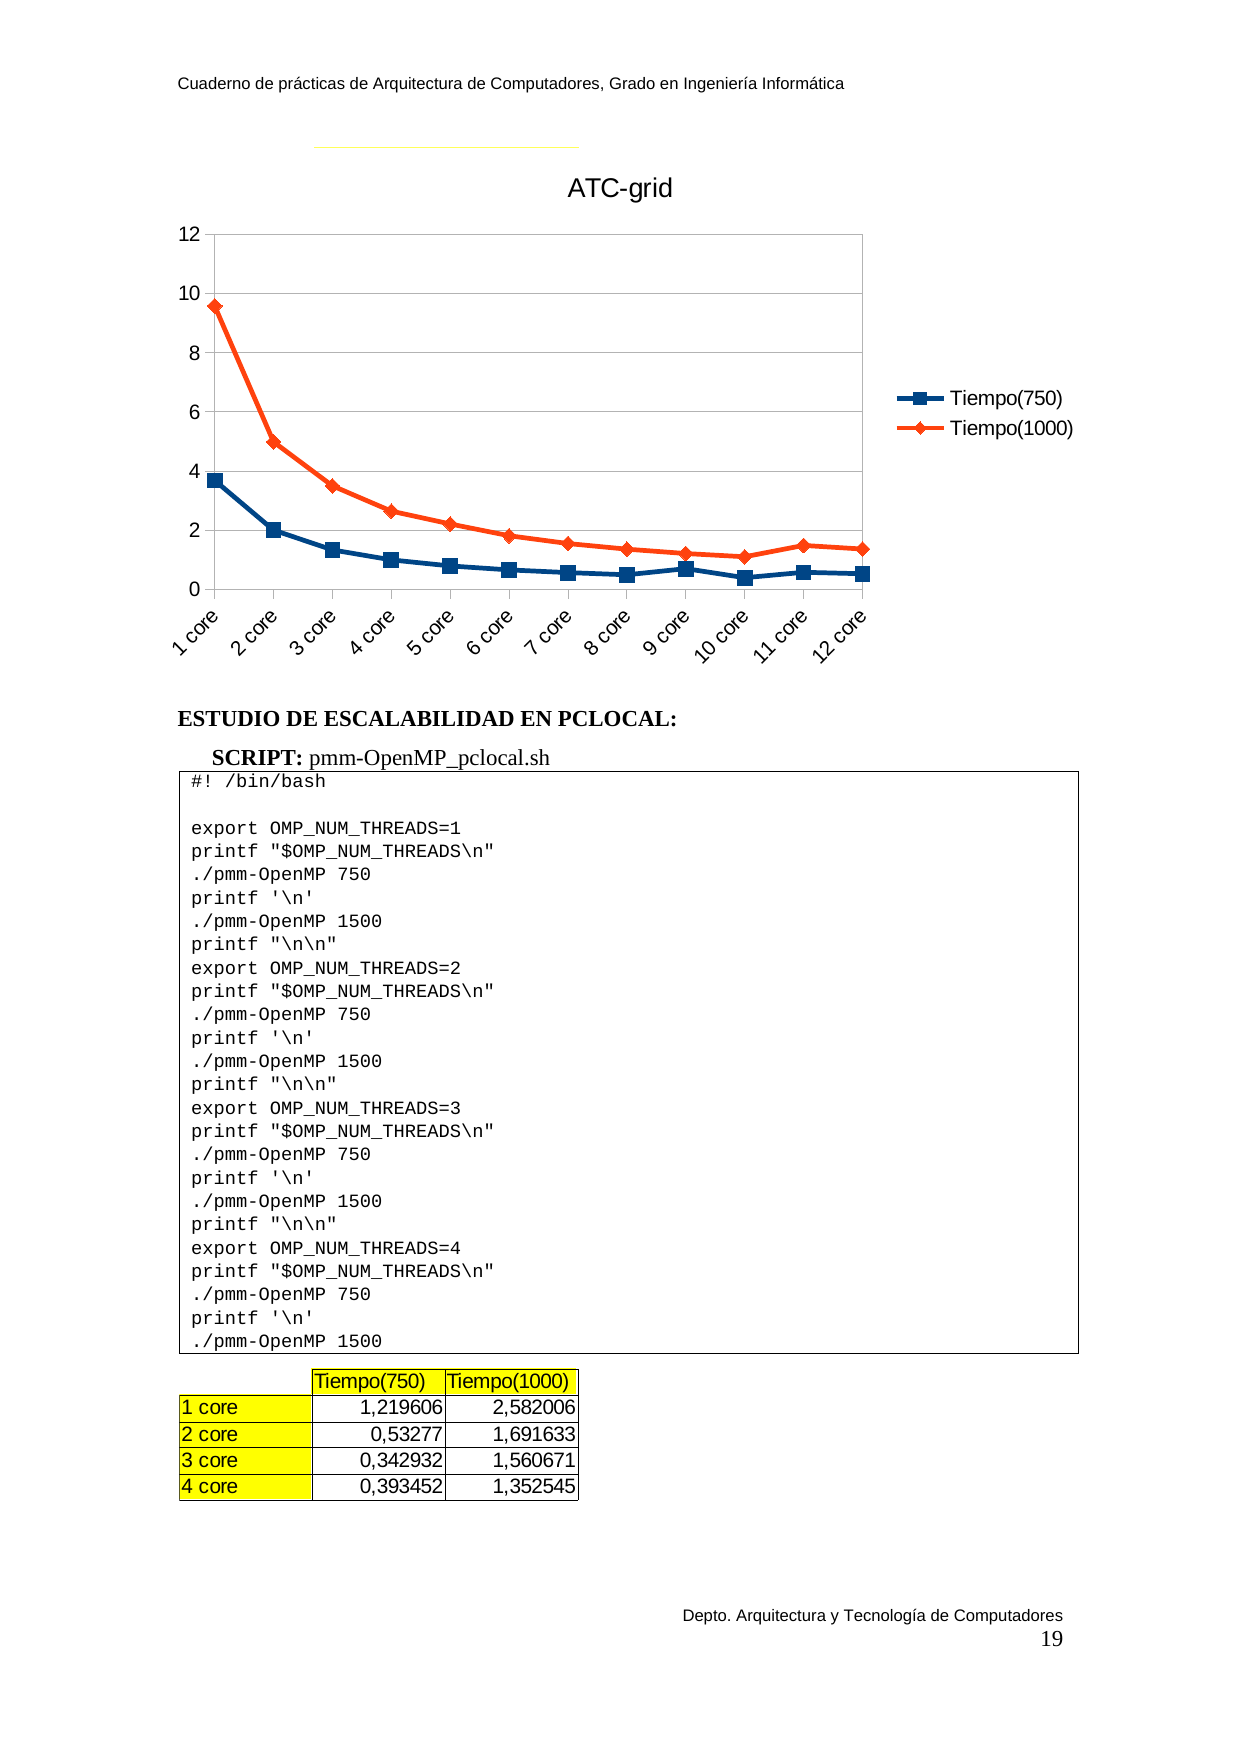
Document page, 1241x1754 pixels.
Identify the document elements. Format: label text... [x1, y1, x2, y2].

table_header #! /bin/bash export OMP_NUM_THREADS=1 printf "$OMP_NUM_THREADS\n" ./pmm-OpenMP 750 printf '\n' ./pmm-OpenMP 1500 printf "\n\n" export OMP_NUM_THREADS=2 printf "$OMP_NUM_THREADS\n" ./pmm-OpenMP 750 printf '\n' ./pmm-OpenMP 1500 printf "\n\n" export OMP_NUM_THREADS=3 printf "$OMP_NUM_THREADS\n" ./pmm-OpenMP 750 printf '\n' ./pmm-OpenMP 1500 printf "\n\n" export OMP_NUM_THREADS=4 printf "$OMP_NUM_THREADS\n" ./pmm-OpenMP 750 printf '\n' ./pmm-OpenMP 1500 [180, 772, 1078, 1353]
list SCRIPT: pmm-OpenMP_pclocal.sh [177, 744, 1063, 771]
list ESTUDIO DE ESCALABILIDAD EN PCLOCAL: [177, 679, 1063, 732]
